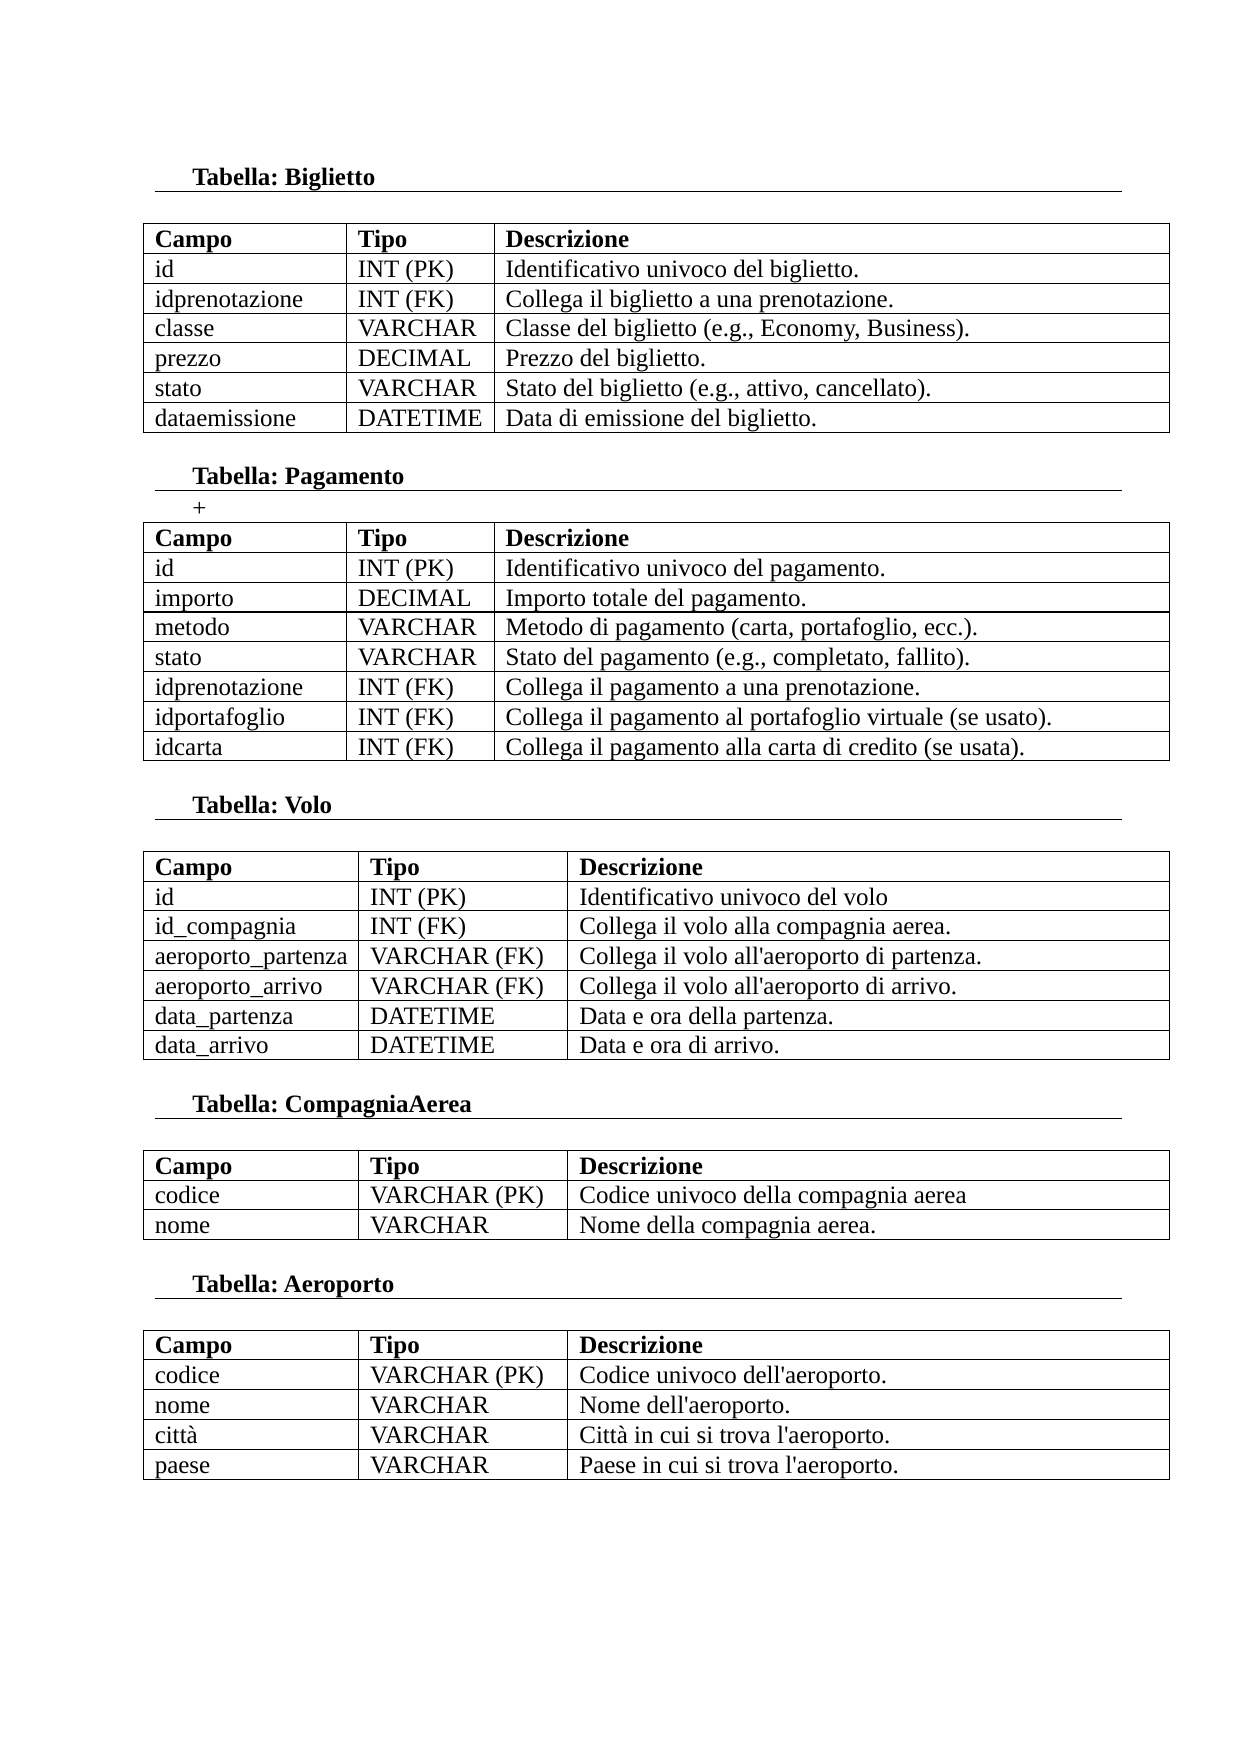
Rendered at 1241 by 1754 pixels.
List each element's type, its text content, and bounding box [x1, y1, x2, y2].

text + [154, 491, 1122, 522]
table_cell idportafoglio [144, 702, 346, 731]
table_cell Nome dell'aeroporto. [568, 1390, 1169, 1419]
table_cell Collega il volo alla compagnia aerea. [568, 911, 1169, 940]
table_cell città [144, 1420, 358, 1449]
table_cell Data e ora di arrivo. [568, 1031, 1169, 1059]
table_cell VARCHAR (FK) [359, 941, 567, 970]
text Tabella: CompagniaAerea [154, 1089, 1122, 1118]
table_header Tipo [359, 1151, 567, 1179]
table_cell aeroporto_arrivo [144, 971, 358, 1000]
table_cell INT (PK) [359, 882, 567, 910]
table_header Descrizione [568, 852, 1169, 881]
table_cell data_arrivo [144, 1031, 358, 1059]
table_cell classe [144, 314, 346, 342]
table_cell Importo totale del pagamento. [495, 583, 1169, 611]
table_cell importo [144, 583, 346, 611]
table_cell Collega il pagamento alla carta di credito (se usata). [495, 732, 1169, 760]
table_cell data_partenza [144, 1001, 358, 1029]
table_header Descrizione [495, 224, 1169, 253]
table_cell Identificativo univoco del biglietto. [495, 254, 1169, 283]
table_cell INT (FK) [347, 702, 494, 731]
table_cell Collega il pagamento a una prenotazione. [495, 672, 1169, 701]
table_cell id [144, 553, 346, 582]
table_cell VARCHAR [347, 314, 494, 342]
text Tabella: Biglietto [154, 162, 1122, 191]
table_cell INT (PK) [347, 254, 494, 283]
table_cell Codice univoco dell'aeroporto. [568, 1360, 1169, 1389]
table_cell codice [144, 1181, 358, 1209]
table_cell VARCHAR (PK) [359, 1360, 567, 1389]
table_cell Prezzo del biglietto. [495, 343, 1169, 372]
table_header Tipo [359, 852, 567, 881]
text Tabella: Volo [154, 790, 1122, 819]
table_cell paese [144, 1450, 358, 1478]
table_cell DECIMAL [347, 583, 494, 611]
table_cell VARCHAR [347, 613, 494, 641]
text Tabella: Aeroporto [154, 1269, 1122, 1298]
table_cell Città in cui si trova l'aeroporto. [568, 1420, 1169, 1449]
table_cell INT (FK) [347, 732, 494, 760]
table_cell metodo [144, 613, 346, 641]
text Tabella: Pagamento [154, 461, 1122, 490]
table_header Tipo [347, 224, 494, 253]
table_header Descrizione [568, 1151, 1169, 1179]
table_cell INT (FK) [347, 284, 494, 312]
table_cell nome [144, 1210, 358, 1239]
table_cell Metodo di pagamento (carta, portafoglio, ecc.). [495, 613, 1169, 641]
table_cell VARCHAR [347, 373, 494, 402]
table_cell VARCHAR [347, 642, 494, 671]
table_cell Stato del pagamento (e.g., completato, fallito). [495, 642, 1169, 671]
table_cell VARCHAR [359, 1390, 567, 1419]
table_cell stato [144, 642, 346, 671]
table_cell Stato del biglietto (e.g., attivo, cancellato). [495, 373, 1169, 402]
table_cell DATETIME [359, 1001, 567, 1029]
table_cell Paese in cui si trova l'aeroporto. [568, 1450, 1169, 1478]
table_cell Identificativo univoco del pagamento. [495, 553, 1169, 582]
table_cell idprenotazione [144, 284, 346, 312]
table_cell nome [144, 1390, 358, 1419]
table_cell Collega il volo all'aeroporto di partenza. [568, 941, 1169, 970]
table_cell id [144, 882, 358, 910]
table_cell INT (PK) [347, 553, 494, 582]
table_header Descrizione [495, 523, 1169, 552]
table_cell Identificativo univoco del volo [568, 882, 1169, 910]
table_cell VARCHAR (PK) [359, 1181, 567, 1209]
table_cell prezzo [144, 343, 346, 372]
table_cell aeroporto_partenza [144, 941, 358, 970]
table_cell Collega il volo all'aeroporto di arrivo. [568, 971, 1169, 1000]
table_cell VARCHAR (FK) [359, 971, 567, 1000]
table_cell Collega il pagamento al portafoglio virtuale (se usato). [495, 702, 1169, 731]
table_cell DATETIME [359, 1031, 567, 1059]
table_cell dataemissione [144, 403, 346, 432]
table_cell codice [144, 1360, 358, 1389]
table_cell Data di emissione del biglietto. [495, 403, 1169, 432]
table_cell VARCHAR [359, 1450, 567, 1478]
table_header Tipo [359, 1331, 567, 1359]
table_cell Data e ora della partenza. [568, 1001, 1169, 1029]
table_cell stato [144, 373, 346, 402]
table_header Campo [144, 224, 346, 253]
table_header Campo [144, 852, 358, 881]
table_cell id_compagnia [144, 911, 358, 940]
table_header Campo [144, 1331, 358, 1359]
table_cell Collega il biglietto a una prenotazione. [495, 284, 1169, 312]
table_cell Nome della compagnia aerea. [568, 1210, 1169, 1239]
table_cell DECIMAL [347, 343, 494, 372]
table_cell idprenotazione [144, 672, 346, 701]
table_header Campo [144, 1151, 358, 1179]
table_cell VARCHAR [359, 1420, 567, 1449]
table_cell INT (FK) [359, 911, 567, 940]
table_cell Classe del biglietto (e.g., Economy, Business). [495, 314, 1169, 342]
table_cell id [144, 254, 346, 283]
table_header Campo [144, 523, 346, 552]
table_header Descrizione [568, 1331, 1169, 1359]
table_cell Codice univoco della compagnia aerea [568, 1181, 1169, 1209]
table_header Tipo [347, 523, 494, 552]
table_cell VARCHAR [359, 1210, 567, 1239]
table_cell idcarta [144, 732, 346, 760]
table_cell INT (FK) [347, 672, 494, 701]
table_cell DATETIME [347, 403, 494, 432]
